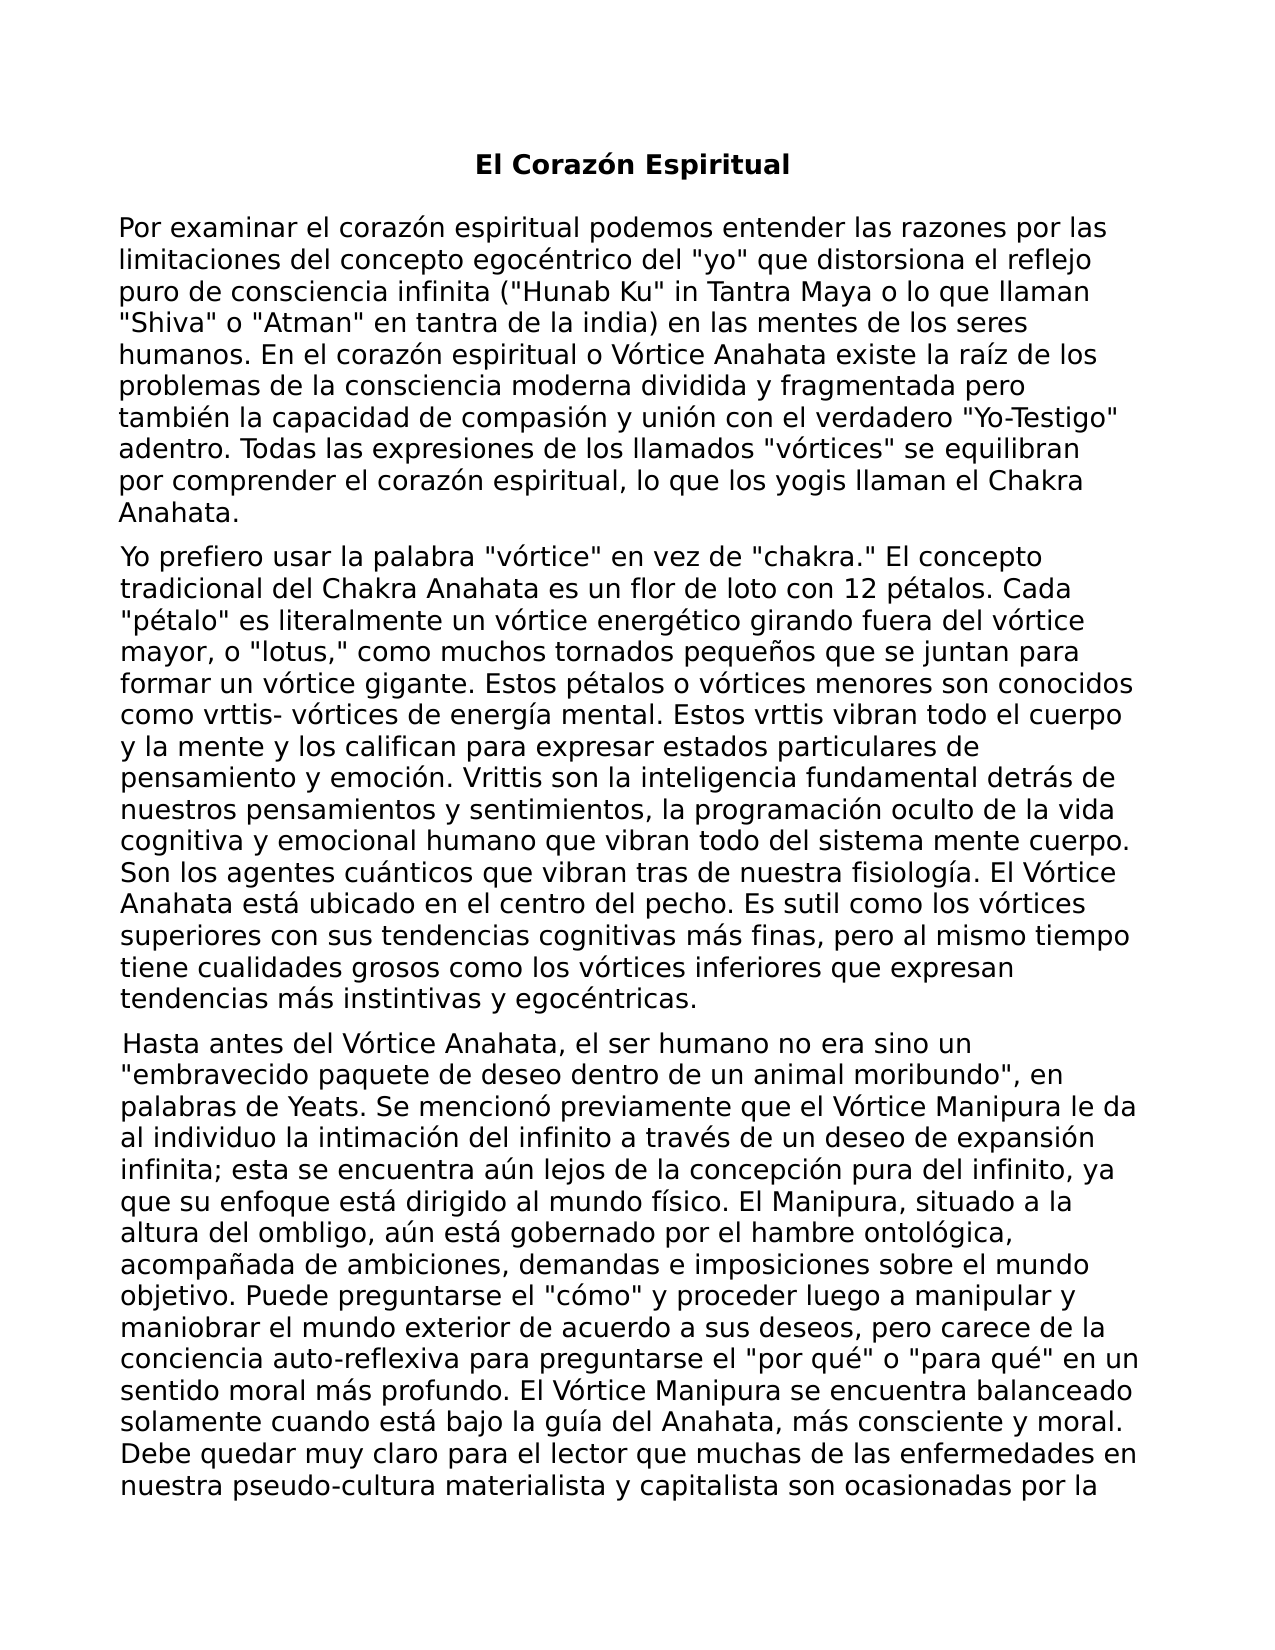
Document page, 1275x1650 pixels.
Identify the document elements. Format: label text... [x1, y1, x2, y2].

text Por examinar el corazón espiritual podemos entender las razones por las limitaciones del concepto egocéntrico del "yo" que distorsiona el reflejo puro de consciencia infinita ("Hunab Ku" in Tantra Maya o lo que llaman "Shiva" o "Atman" en tantra de la india) en las mentes de los seres humanos. En el corazón espiritual o Vórtice Anahata existe la raíz de los problemas de la consciencia moderna dividida y fragmentada pero también la capacidad de compasión y unión con el verdadero "Yo-Testigo" adentro. Todas las expresiones de los llamados "vórtices" se equilibran por comprender el corazón espiritual, lo que los yogis llaman el Chakra Anahata. [118, 213, 1123, 528]
text El Corazón Espiritual [118, 150, 1156, 181]
text Hasta antes del Vórtice Anahata, el ser humano no era sino un "embravecido paquete de deseo dentro de un animal moribundo", en palabras de Yeats. Se mencionó previamente que el Vórtice Manipura le da al individuo la intimación del infinito a través de un deseo de expansión infinita; esta se encuentra aún lejos de la concepción pura del infinito, ya que su enfoque está dirigido al mundo físico. El Manipura, situado a la altura del ombligo, aún está gobernado por el hambre ontológica, acompañada de ambiciones, demandas e imposiciones sobre el mundo objetivo. Puede preguntarse el "cómo" y proceder luego a manipular y maniobrar el mundo exterior de acuerdo a sus deseos, pero carece de la conciencia auto-reflexiva para preguntarse el "por qué" o "para qué" en un sentido moral más profundo. El Vórtice Manipura se encuentra balanceado solamente cuando está bajo la guía del Anahata, más consciente y moral. Debe quedar muy claro para el lector que muchas de las enfermedades en nuestra pseudo-cultura materialista y capitalista son ocasionadas por la [120, 1028, 1141, 1501]
text Yo prefiero usar la palabra "vórtice" en vez de "chakra." El concepto tradicional del Chakra Anahata es un flor de loto con 12 pétalos. Cada "pétalo" es literalmente un vórtice energético girando fuera del vórtice mayor, o "lotus," como muchos tornados pequeños que se juntan para formar un vórtice gigante. Estos pétalos o vórtices menores son conocidos como vrttis- vórtices de energía mental. Estos vrttis vibran todo el cuerpo y la mente y los califican para expresar estados particulares de pensamiento y emoción. Vrittis son la inteligencia fundamental detrás de nuestros pensamientos y sentimientos, la programación oculto de la vida cognitiva y emocional humano que vibran todo del sistema mente cuerpo. Son los agentes cuánticos que vibran tras de nuestra fisiología. El Vórtice Anahata está ubicado en el centro del pecho. Es sutil como los vórtices superiores con sus tendencias cognitivas más finas, pero al mismo tiempo tiene cualidades grosos como los vórtices inferiores que expresan tendencias más instintivas y egocéntricas. [120, 542, 1144, 1015]
